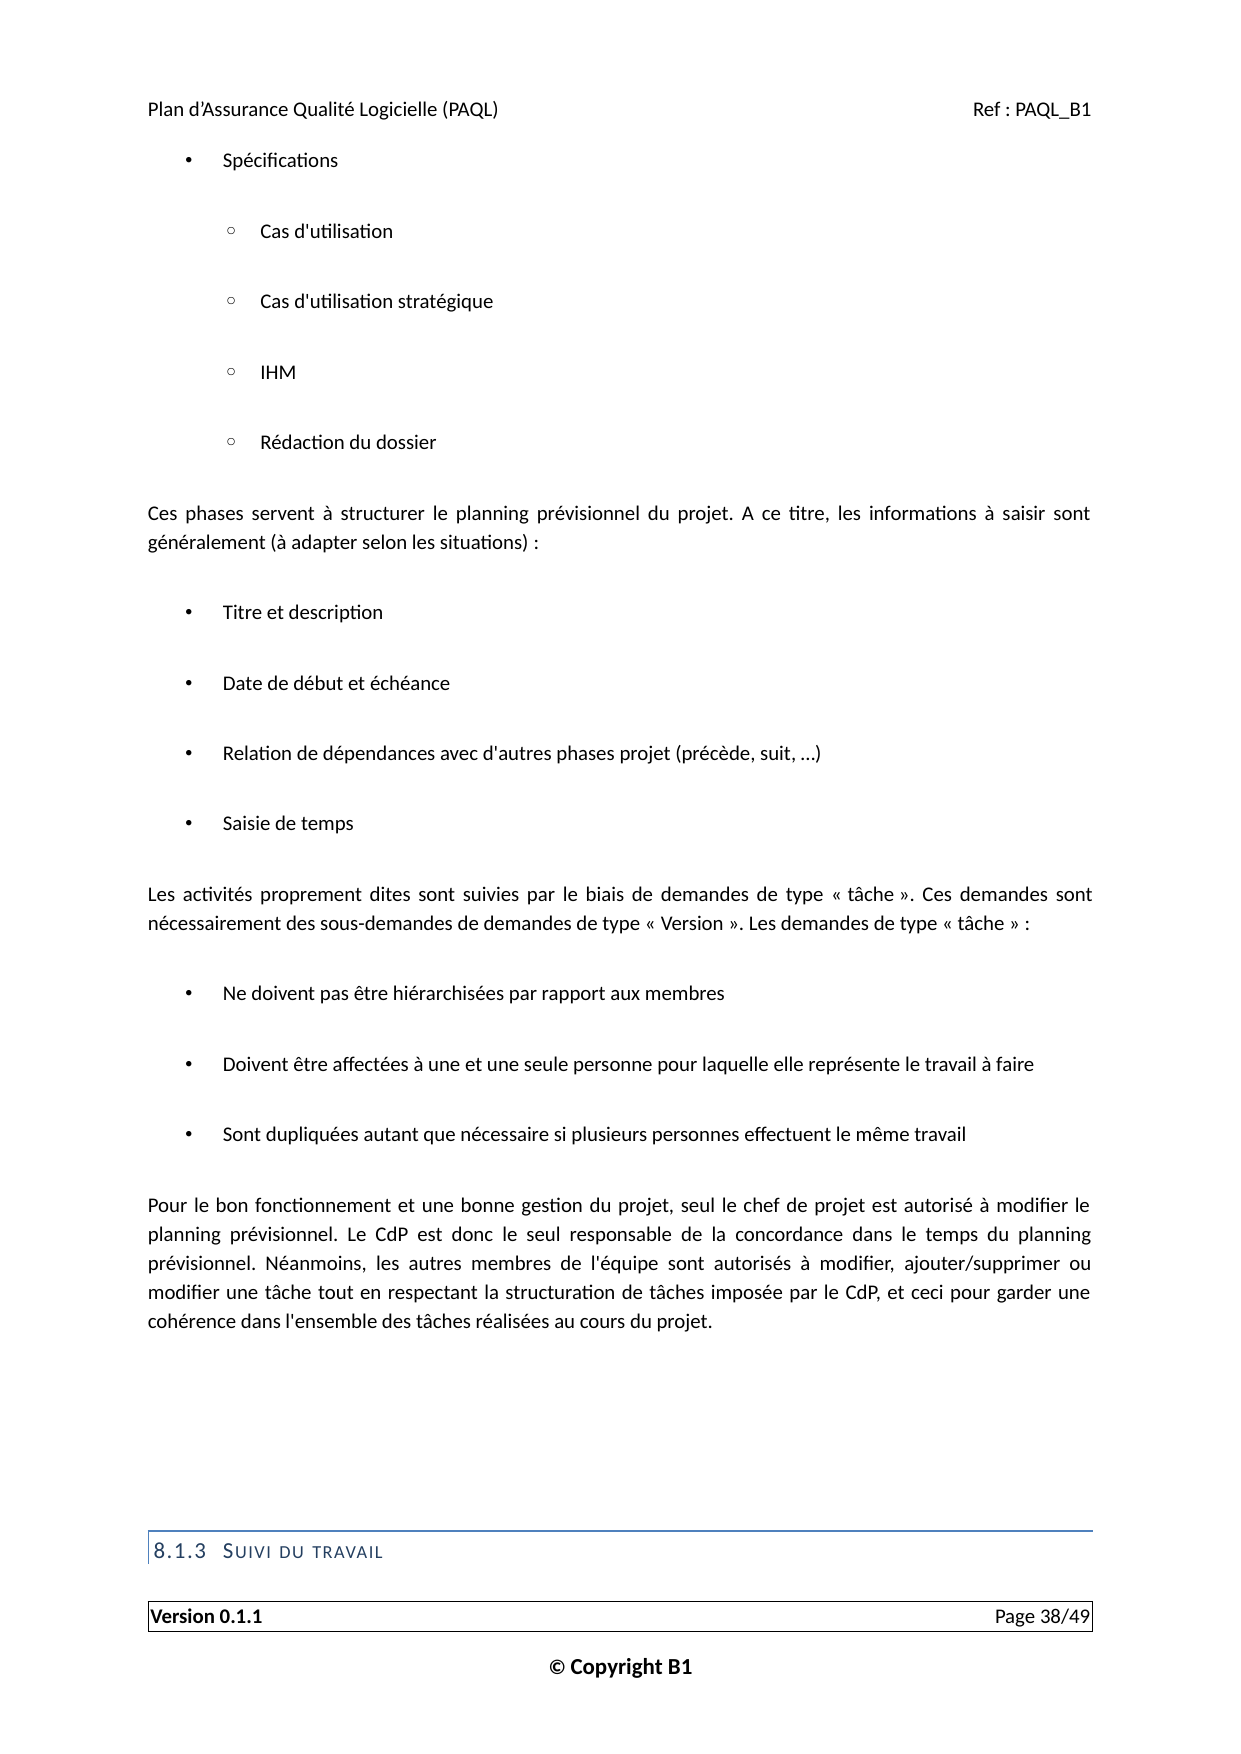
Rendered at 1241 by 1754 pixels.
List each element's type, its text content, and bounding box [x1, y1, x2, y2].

list Cas d'utilisation stratégique [223, 288, 1093, 314]
list Date de début et échéance [185, 670, 1093, 695]
list Spécifications [185, 148, 1093, 173]
list Rédaction du dossier [223, 429, 1093, 455]
text Pour le bon fonctionnement et une bonne gestion du projet, seul le chef de projet est autorisé à modifier le planning prévisionnel. Le CdP est donc le seul responsable de la concordance dans le temps du planning prévisionnel. Néanmoins, les autres membres de l'équipe sont autorisés à modifier, ajouter/supprimer ou modifier une tâche tout en respectant la structuration de tâches imposée par le CdP, et ceci pour garder une cohérence dans l'ensemble des tâches réalisées au cours du projet. [148, 1192, 1093, 1334]
list Suivi du travail [149, 1532, 1093, 1564]
list IHM [223, 359, 1093, 384]
list Relation de dépendances avec d'autres phases projet (précède, suit, …) [185, 740, 1093, 766]
text Les activités proprement dites sont suivies par le biais de demandes de type « tâche ». Ces demandes sont nécessairement des sous-demandes de demandes de type « Version ». Les demandes de type « tâche » : [148, 881, 1093, 936]
list Doivent être affectées à une et une seule personne pour laquelle elle représente le travail à faire [185, 1051, 1093, 1076]
list Cas d'utilisation [223, 218, 1093, 243]
list Saisie de temps [185, 811, 1093, 836]
list Ne doivent pas être hiérarchisées par rapport aux membres [185, 981, 1093, 1006]
list Titre et description [185, 599, 1093, 625]
text Ces phases servent à structurer le planning prévisionnel du projet. A ce titre, les informations à saisir sont généralement (à adapter selon les situations) : [148, 500, 1093, 554]
list Sont dupliquées autant que nécessaire si plusieurs personnes effectuent le même travail [185, 1121, 1093, 1147]
